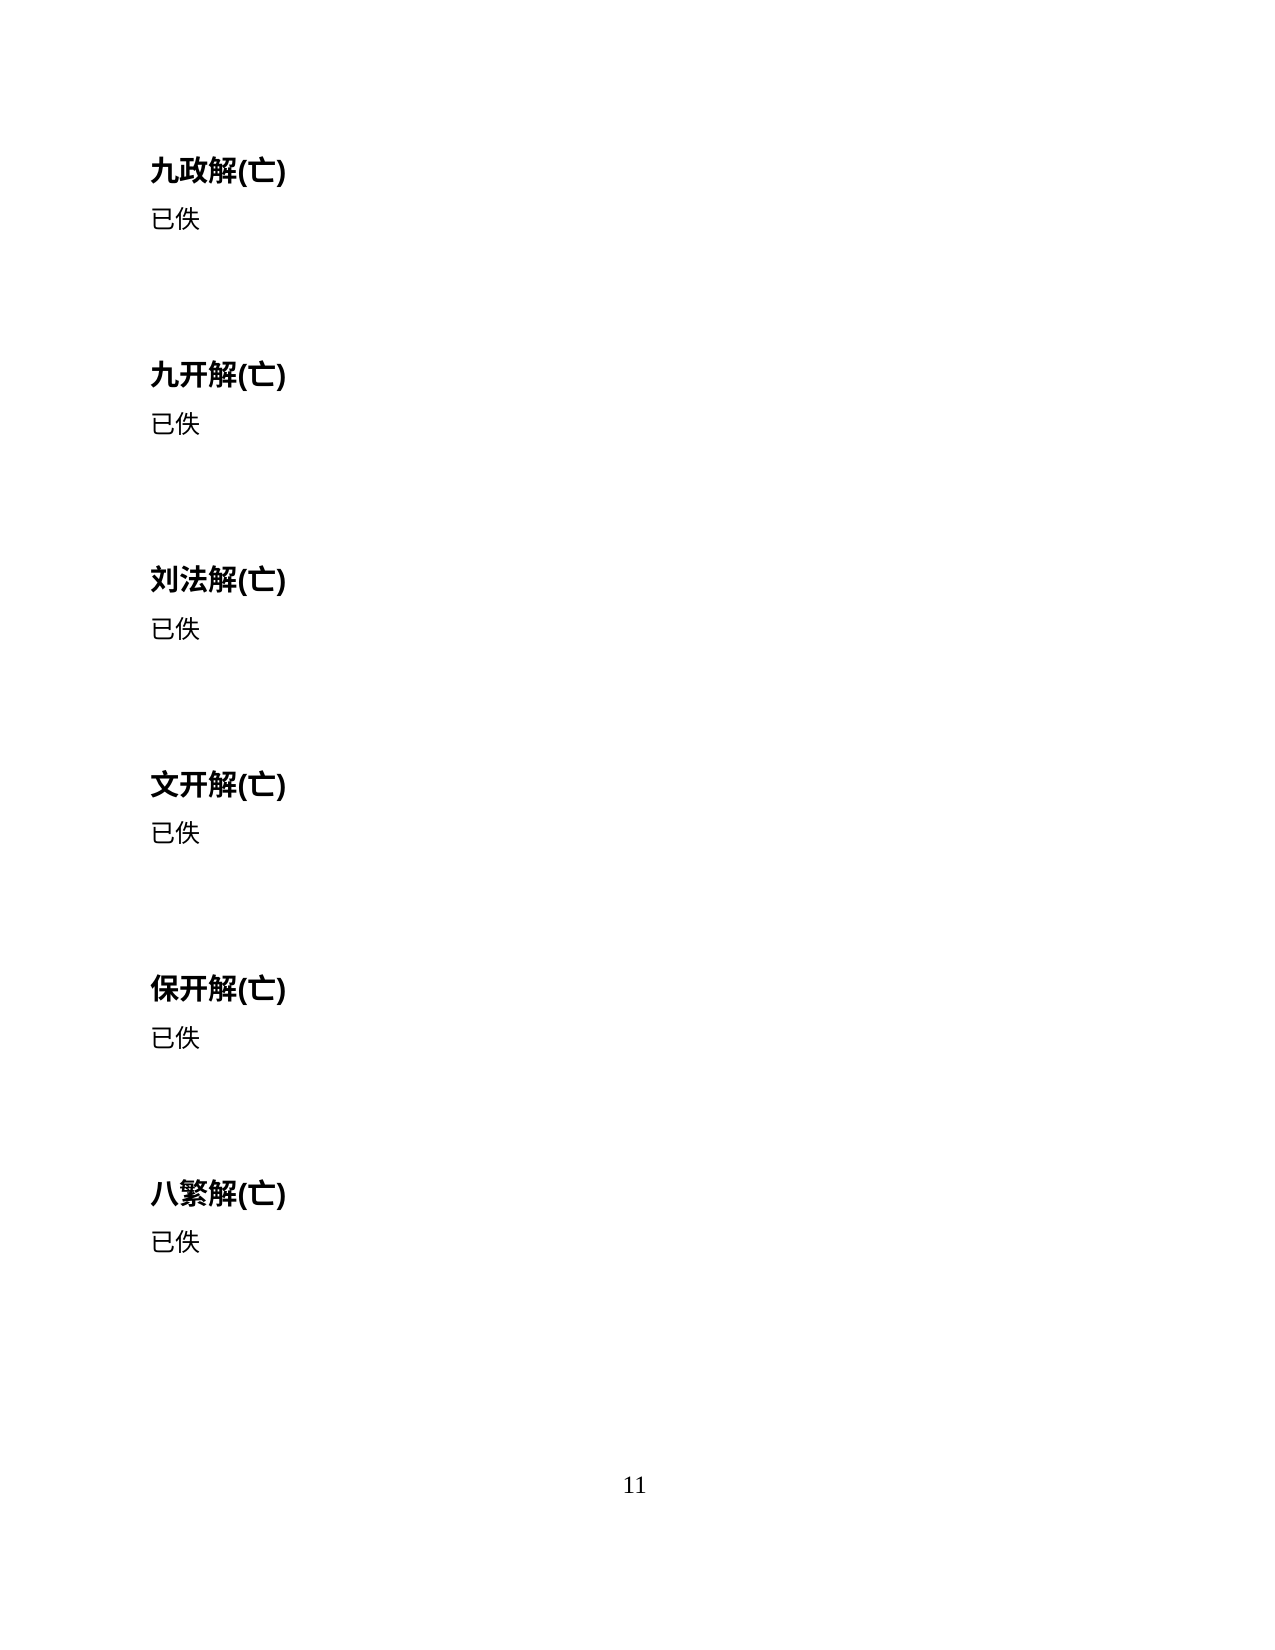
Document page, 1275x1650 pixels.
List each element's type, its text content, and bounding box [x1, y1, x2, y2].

subtitle 九开解(亡) [150, 354, 1125, 394]
text 已佚 [150, 1225, 1125, 1259]
subtitle 文开解(亡) [150, 764, 1125, 803]
text 已佚 [150, 611, 1125, 645]
subtitle 八繁解(亡) [150, 1173, 1125, 1213]
text 已佚 [150, 407, 1125, 441]
subtitle 保开解(亡) [150, 968, 1125, 1008]
subtitle 刘法解(亡) [150, 559, 1125, 599]
subtitle 九政解(亡) [150, 150, 1125, 190]
text 已佚 [150, 816, 1125, 850]
text 已佚 [150, 1021, 1125, 1054]
text 已佚 [150, 202, 1125, 236]
